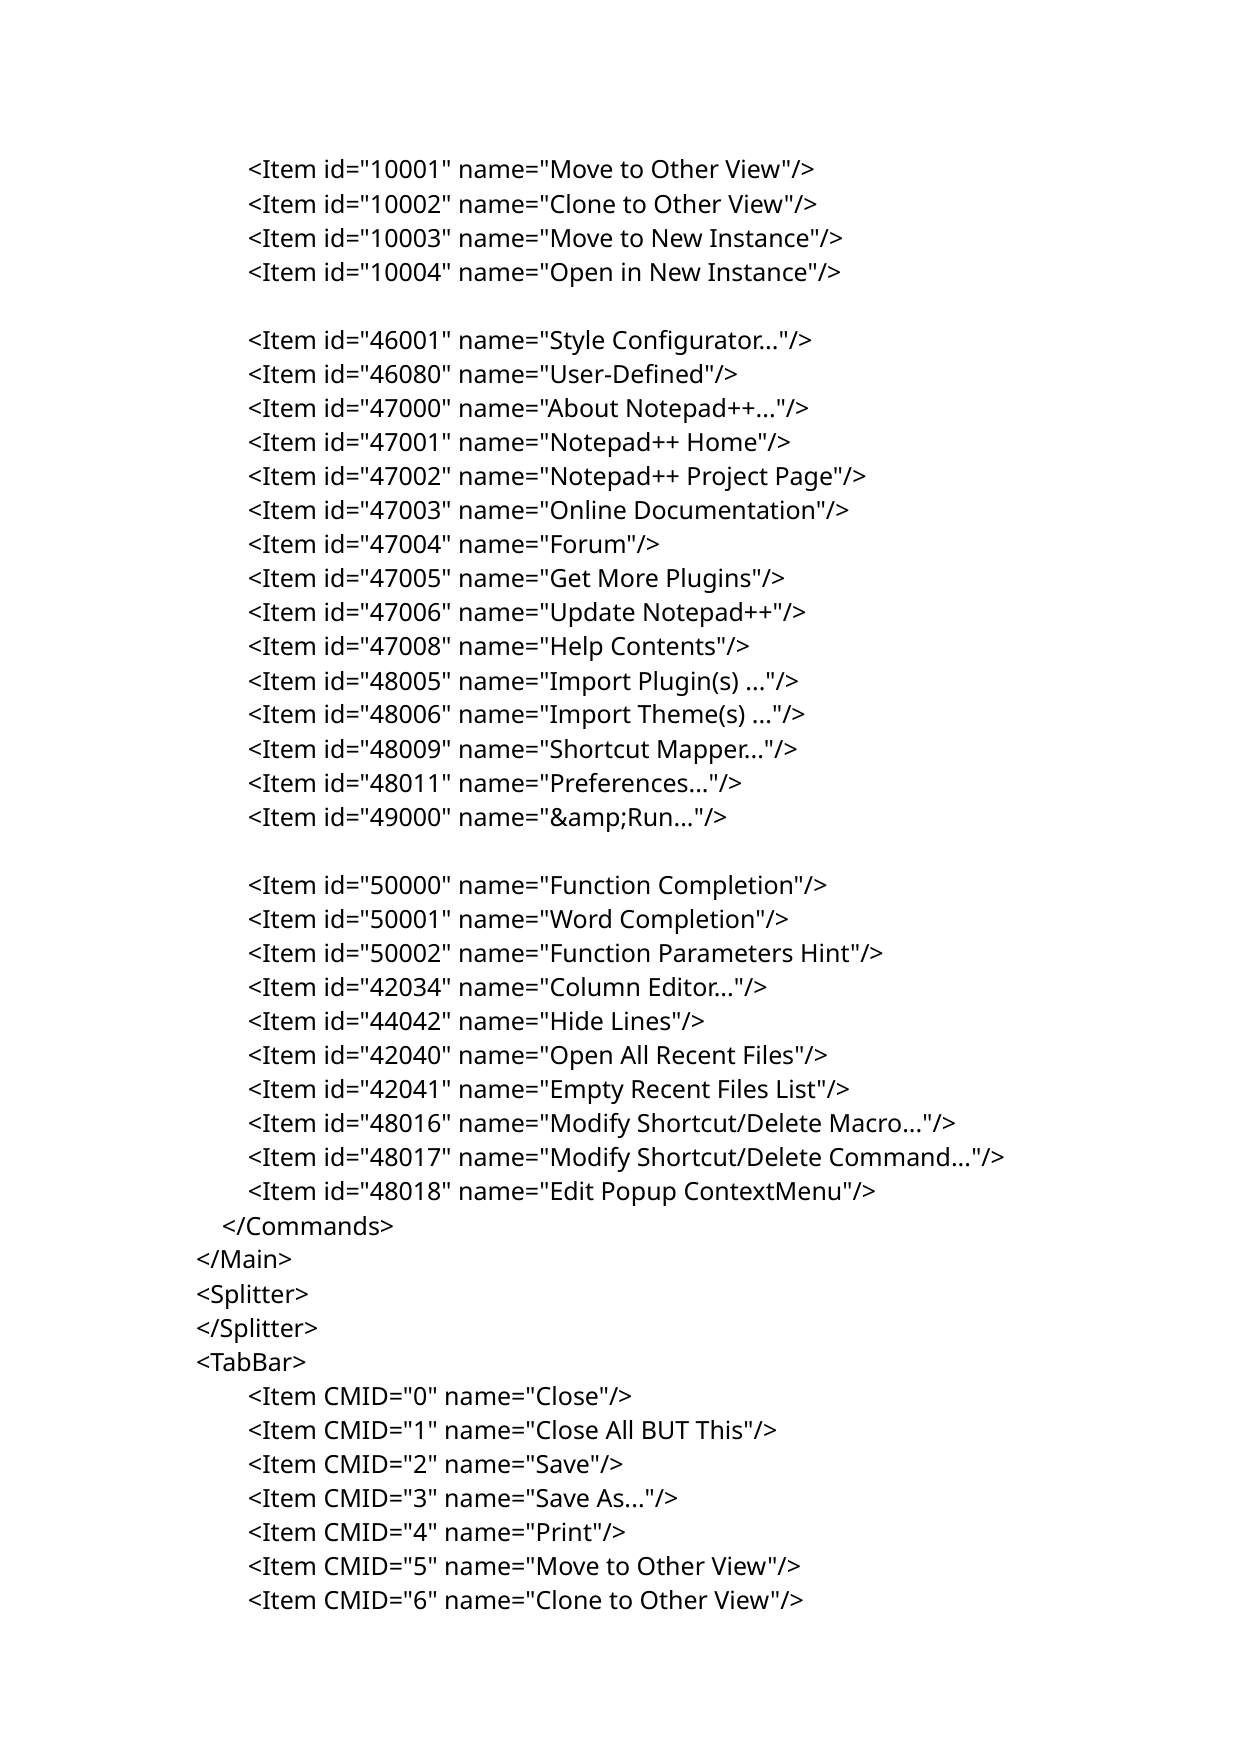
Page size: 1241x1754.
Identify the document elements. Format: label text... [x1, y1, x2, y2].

text <TabBar> [118, 1344, 1122, 1378]
text <Item id="42034" name="Column Editor..."/> [118, 970, 1122, 1004]
text <Item CMID="3" name="Save As..."/> [118, 1481, 1122, 1515]
text <Item id="46001" name="Style Configurator..."/> [118, 322, 1122, 357]
text <Item id="10002" name="Clone to Other View"/> [118, 186, 1122, 220]
text <Item id="47008" name="Help Contents"/> [118, 629, 1122, 663]
text <Item id="48006" name="Import Theme(s) ..."/> [118, 697, 1122, 731]
text <Item id="46080" name="User-Defined"/> [118, 357, 1122, 391]
text <Item CMID="2" name="Save"/> [118, 1447, 1122, 1481]
text <Item id="50002" name="Function Parameters Hint"/> [118, 936, 1122, 970]
text <Item id="49000" name="&amp;Run..."/> [118, 799, 1122, 833]
text <Item id="10003" name="Move to New Instance"/> [118, 220, 1122, 254]
text <Item id="48018" name="Edit Popup ContextMenu"/> [118, 1174, 1122, 1208]
text <Item id="47006" name="Update Notepad++"/> [118, 595, 1122, 629]
text <Item CMID="1" name="Close All BUT This"/> [118, 1412, 1122, 1447]
text </Main> [118, 1242, 1122, 1276]
text <Item id="48016" name="Modify Shortcut/Delete Macro..."/> [118, 1106, 1122, 1140]
text <Item id="10001" name="Move to Other View"/> [118, 152, 1122, 186]
text <Item id="10004" name="Open in New Instance"/> [118, 254, 1122, 288]
text <Item id="42040" name="Open All Recent Files"/> [118, 1038, 1122, 1072]
text <Item id="48009" name="Shortcut Mapper..."/> [118, 731, 1122, 765]
text <Item id="47004" name="Forum"/> [118, 527, 1122, 561]
text <Splitter> [118, 1276, 1122, 1310]
text <Item CMID="4" name="Print"/> [118, 1515, 1122, 1549]
text <Item CMID="5" name="Move to Other View"/> [118, 1549, 1122, 1583]
text </Commands> [118, 1208, 1122, 1242]
text <Item id="47003" name="Online Documentation"/> [118, 493, 1122, 527]
text <Item id="44042" name="Hide Lines"/> [118, 1004, 1122, 1038]
text <Item id="42041" name="Empty Recent Files List"/> [118, 1072, 1122, 1106]
text <Item id="47002" name="Notepad++ Project Page"/> [118, 459, 1122, 493]
text <Item id="48005" name="Import Plugin(s) ..."/> [118, 663, 1122, 697]
text <Item id="47001" name="Notepad++ Home"/> [118, 425, 1122, 459]
text <Item id="48011" name="Preferences..."/> [118, 765, 1122, 799]
text <Item id="47000" name="About Notepad++..."/> [118, 391, 1122, 425]
text <Item CMID="0" name="Close"/> [118, 1378, 1122, 1412]
text <Item id="50001" name="Word Completion"/> [118, 902, 1122, 936]
text <Item CMID="6" name="Clone to Other View"/> [118, 1583, 1122, 1617]
text <Item id="48017" name="Modify Shortcut/Delete Command..."/> [118, 1140, 1122, 1174]
text <Item id="50000" name="Function Completion"/> [118, 867, 1122, 902]
text <Item id="47005" name="Get More Plugins"/> [118, 561, 1122, 595]
text </Splitter> [118, 1310, 1122, 1344]
